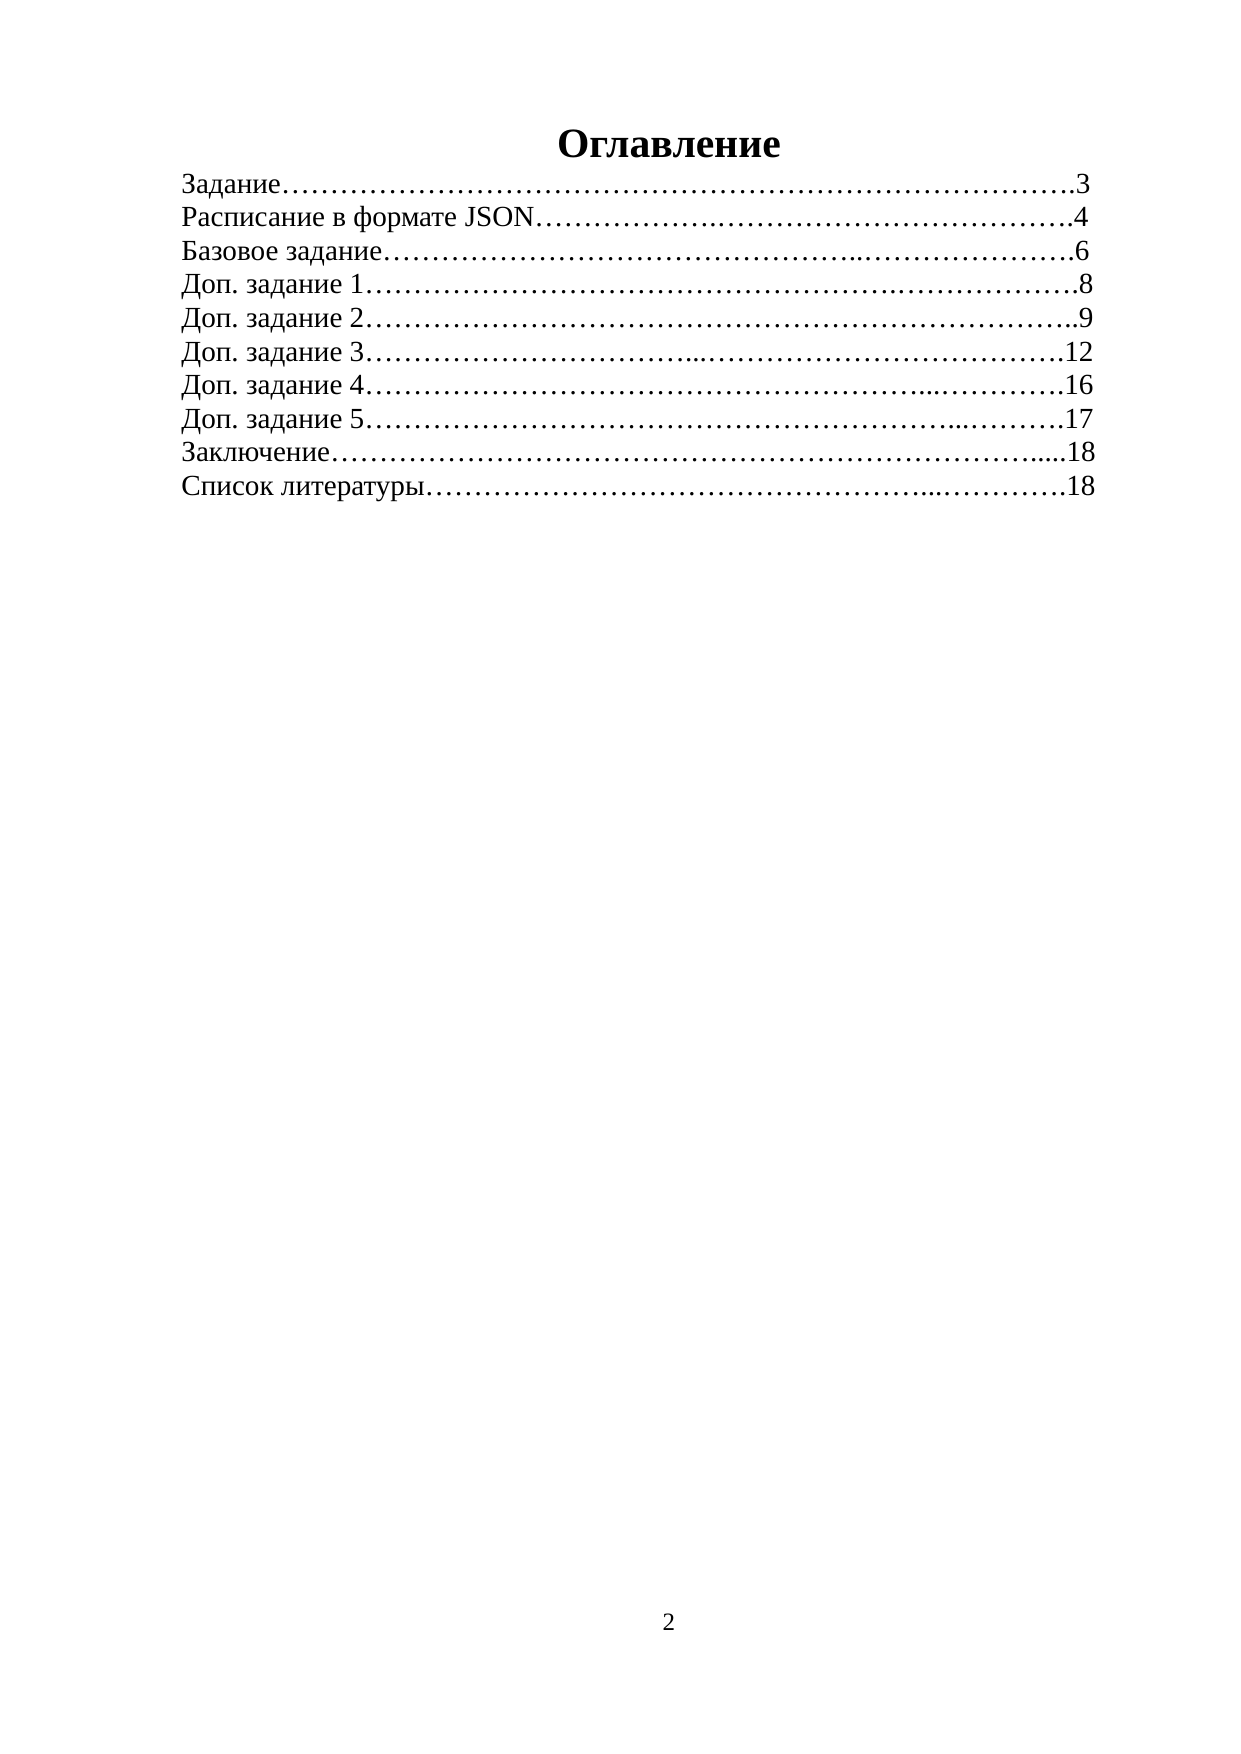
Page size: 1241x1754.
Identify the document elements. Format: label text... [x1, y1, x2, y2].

text Доп. задание 2………………………………………………………………..9 [181, 300, 1156, 334]
text Список литературы……………………………………………...………….18 [181, 468, 1156, 501]
text Задание……………………………………………………………………….3 [181, 166, 1156, 199]
text Базовое задание…………………………………………..………………….6 [181, 233, 1156, 267]
text Заключение……………………………………………………………….....18 [181, 434, 1156, 468]
text Доп. задание 1……………………………………………….……………….8 [181, 267, 1156, 300]
text Доп. задание 4…………………………………………………...………….16 [181, 367, 1156, 401]
text Расписание в формате JSON……………….……………………………….4 [181, 199, 1156, 233]
text Оглавление [181, 118, 1156, 166]
text Доп. задание 3……………………………...……………………………….12 [181, 334, 1156, 367]
text Доп. задание 5……………………………………………………...……….17 [181, 401, 1156, 434]
